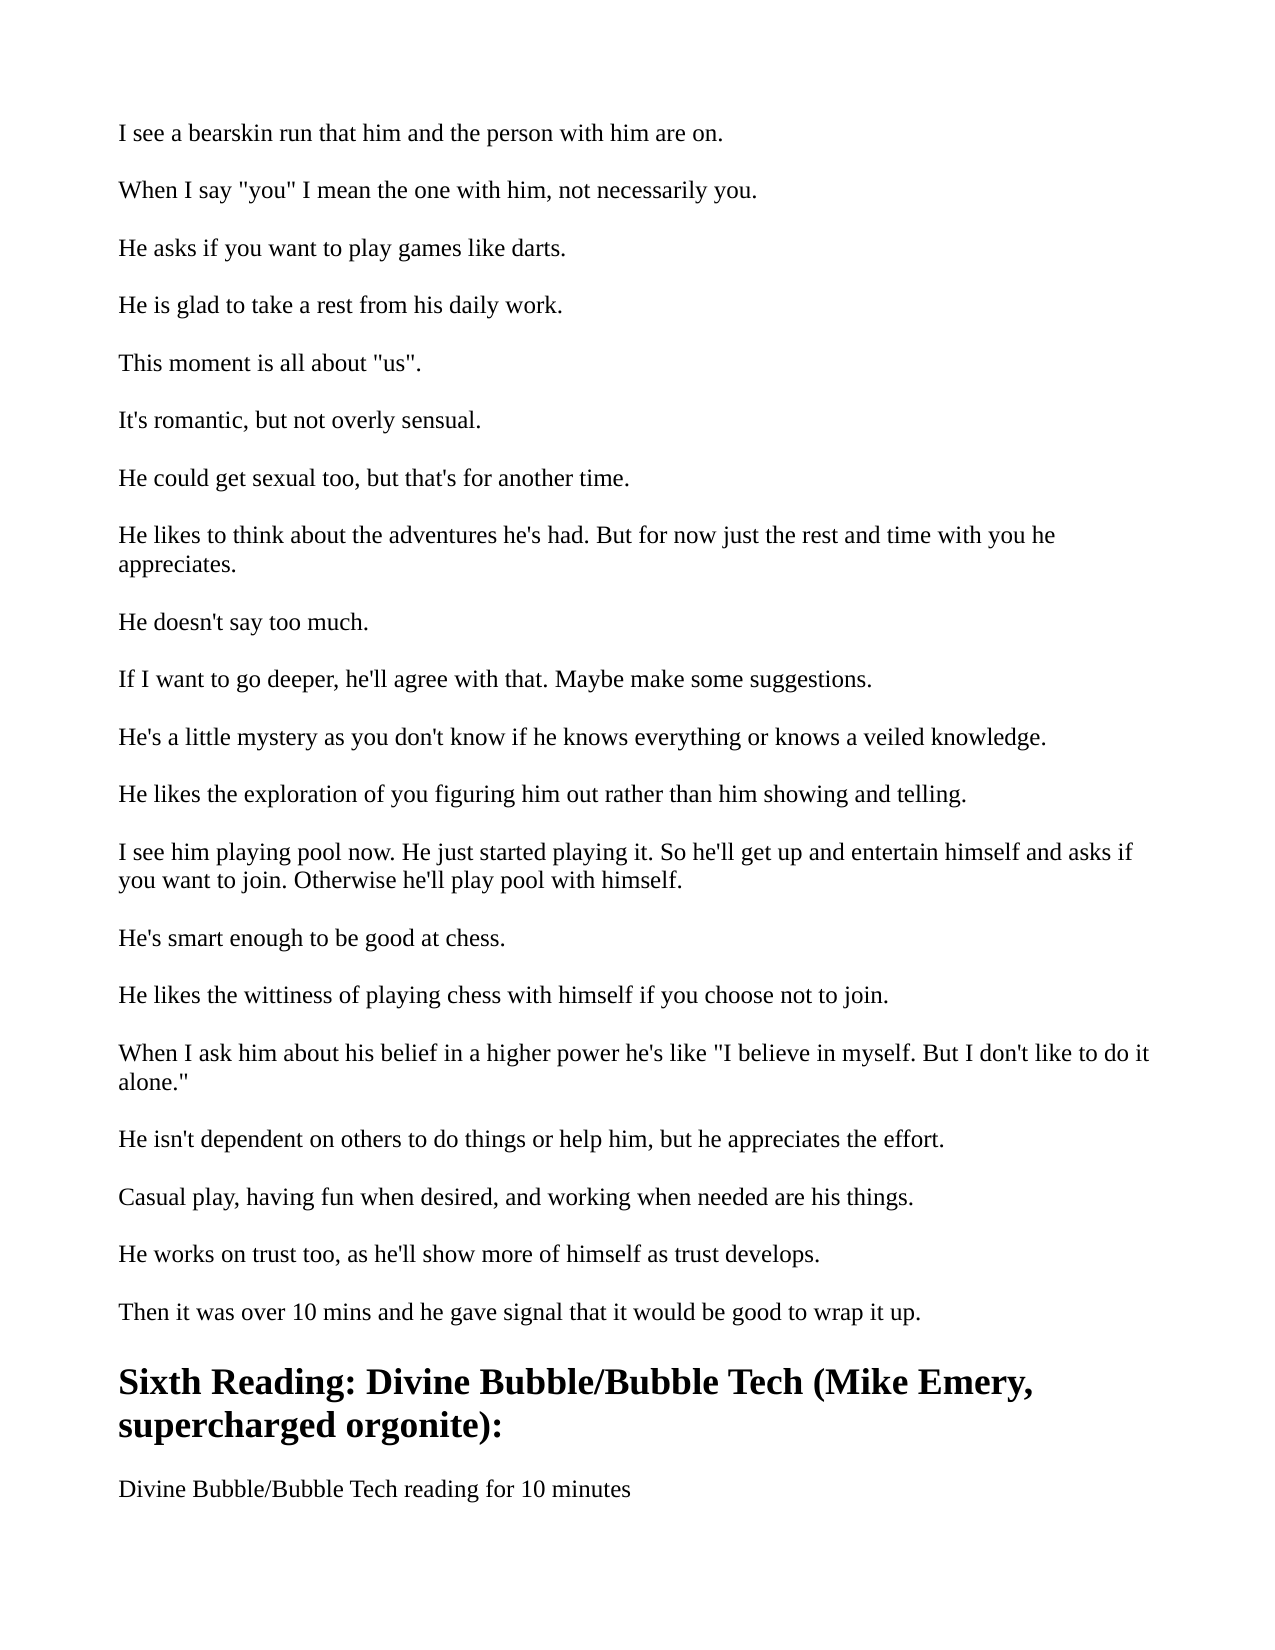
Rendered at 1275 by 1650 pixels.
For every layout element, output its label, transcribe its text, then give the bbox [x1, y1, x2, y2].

text Divine Bubble/Bubble Tech reading for 10 minutes [118, 1359, 1157, 1532]
text I see a bearskin run that him and the person with him are on. When I say "you" I mean the one with him, not necessarily you. He asks if you want to play games like darts. He is glad to take a rest from his daily work. This moment is all about "us". It's romantic, but not overly sensual. He could get sexual too, but that's for another time. He likes to think about the adventures he's had. But for now just the rest and time with you he appreciates. He doesn't say too much. If I want to go deeper, he'll agree with that. Maybe make some suggestions. He's a little mystery as you don't know if he knows everything or knows a veiled knowledge. He likes the exploration of you figuring him out rather than him showing and telling. I see him playing pool now. He just started playing it. So he'll get up and entertain himself and asks if you want to join. Otherwise he'll play pool with himself. He's smart enough to be good at chess. He likes the wittiness of playing chess with himself if you choose not to join. When I ask him about his belief in a higher power he's like "I believe in myself. But I don't like to do it alone." He isn't dependent on others to do things or help him, but he appreciates the effort. Casual play, having fun when desired, and working when needed are his things. He works on trust too, as he'll show more of himself as trust develops. Then it was over 10 mins and he gave signal that it would be good to wrap it up. [118, 118, 1157, 1326]
subtitle Sixth Reading: Divine Bubble/Bubble Tech (Mike Emery, supercharged orgonite): [118, 1359, 1043, 1445]
